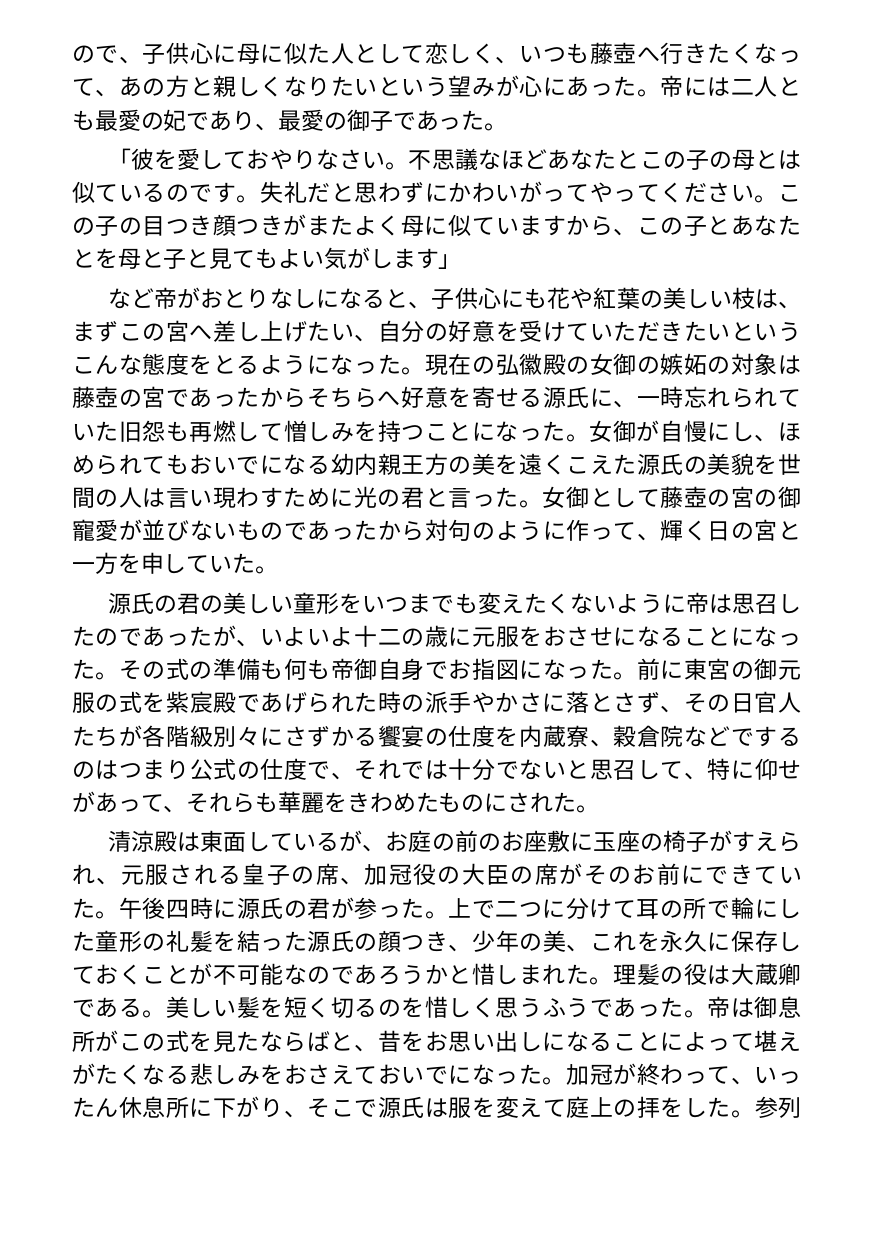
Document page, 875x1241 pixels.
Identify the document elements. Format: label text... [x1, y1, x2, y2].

text 清涼殿は東面しているが、お庭の前のお座敷に玉座の椅子がすえられ、元服される皇子の席、加冠役の大臣の席がそのお前にできていた。午後四時に源氏の君が参った。上で二つに分けて耳の所で輪にした童形の礼髪を結った源氏の顔つき、少年の美、これを永久に保存しておくことが不可能なのであろうかと惜しまれた。理髪の役は大蔵卿である。美しい髪を短く切るのを惜しく思うふうであった。帝は御息所がこの式を見たならばと、昔をお思い出しになることによって堪えがたくなる悲しみをおさえておいでになった。加冠が終わって、いったん休息所に下がり、そこで源氏は服を変えて庭上の拝をした。参列 [72, 824, 802, 1123]
text ので、子供心に母に似た人として恋しく、いつも藤壺へ行きたくなって、あの方と親しくなりたいという望みが心にあった。帝には二人とも最愛の妃であり、最愛の御子であった。 [72, 36, 802, 136]
text 源氏の君の美しい童形をいつまでも変えたくないように帝は思召したのであったが、いよいよ十二の歳に元服をおさせになることになった。その式の準備も何も帝御自身でお指図になった。前に東宮の御元服の式を紫宸殿であげられた時の派手やかさに落とさず、その日官人たちが各階級別々にさずかる饗宴の仕度を内蔵寮、穀倉院などでするのはつまり公式の仕度で、それでは十分でないと思召して、特に仰せがあって、それらも華麗をきわめたものにされた。 [72, 586, 802, 818]
text 「彼を愛しておやりなさい。不思議なほどあなたとこの子の母とは似ているのです。失礼だと思わずにかわいがってやってください。この子の目つき顔つきがまたよく母に似ていますから、この子とあなたとを母と子と見てもよい気がします」 [72, 142, 802, 274]
text など帝がおとりなしになると、子供心にも花や紅葉の美しい枝は、まずこの宮へ差し上げたい、自分の好意を受けていただきたいというこんな態度をとるようになった。現在の弘徽殿の女御の嫉妬の対象は藤壺の宮であったからそちらへ好意を寄せる源氏に、一時忘れられていた旧怨も再燃して憎しみを持つことになった。女御が自慢にし、ほめられてもおいでになる幼内親王方の美を遠くこえた源氏の美貌を世間の人は言い現わすために光の君と言った。女御として藤壺の宮の御寵愛が並びないものであったから対句のように作って、輝く日の宮と一方を申していた。 [72, 281, 802, 579]
